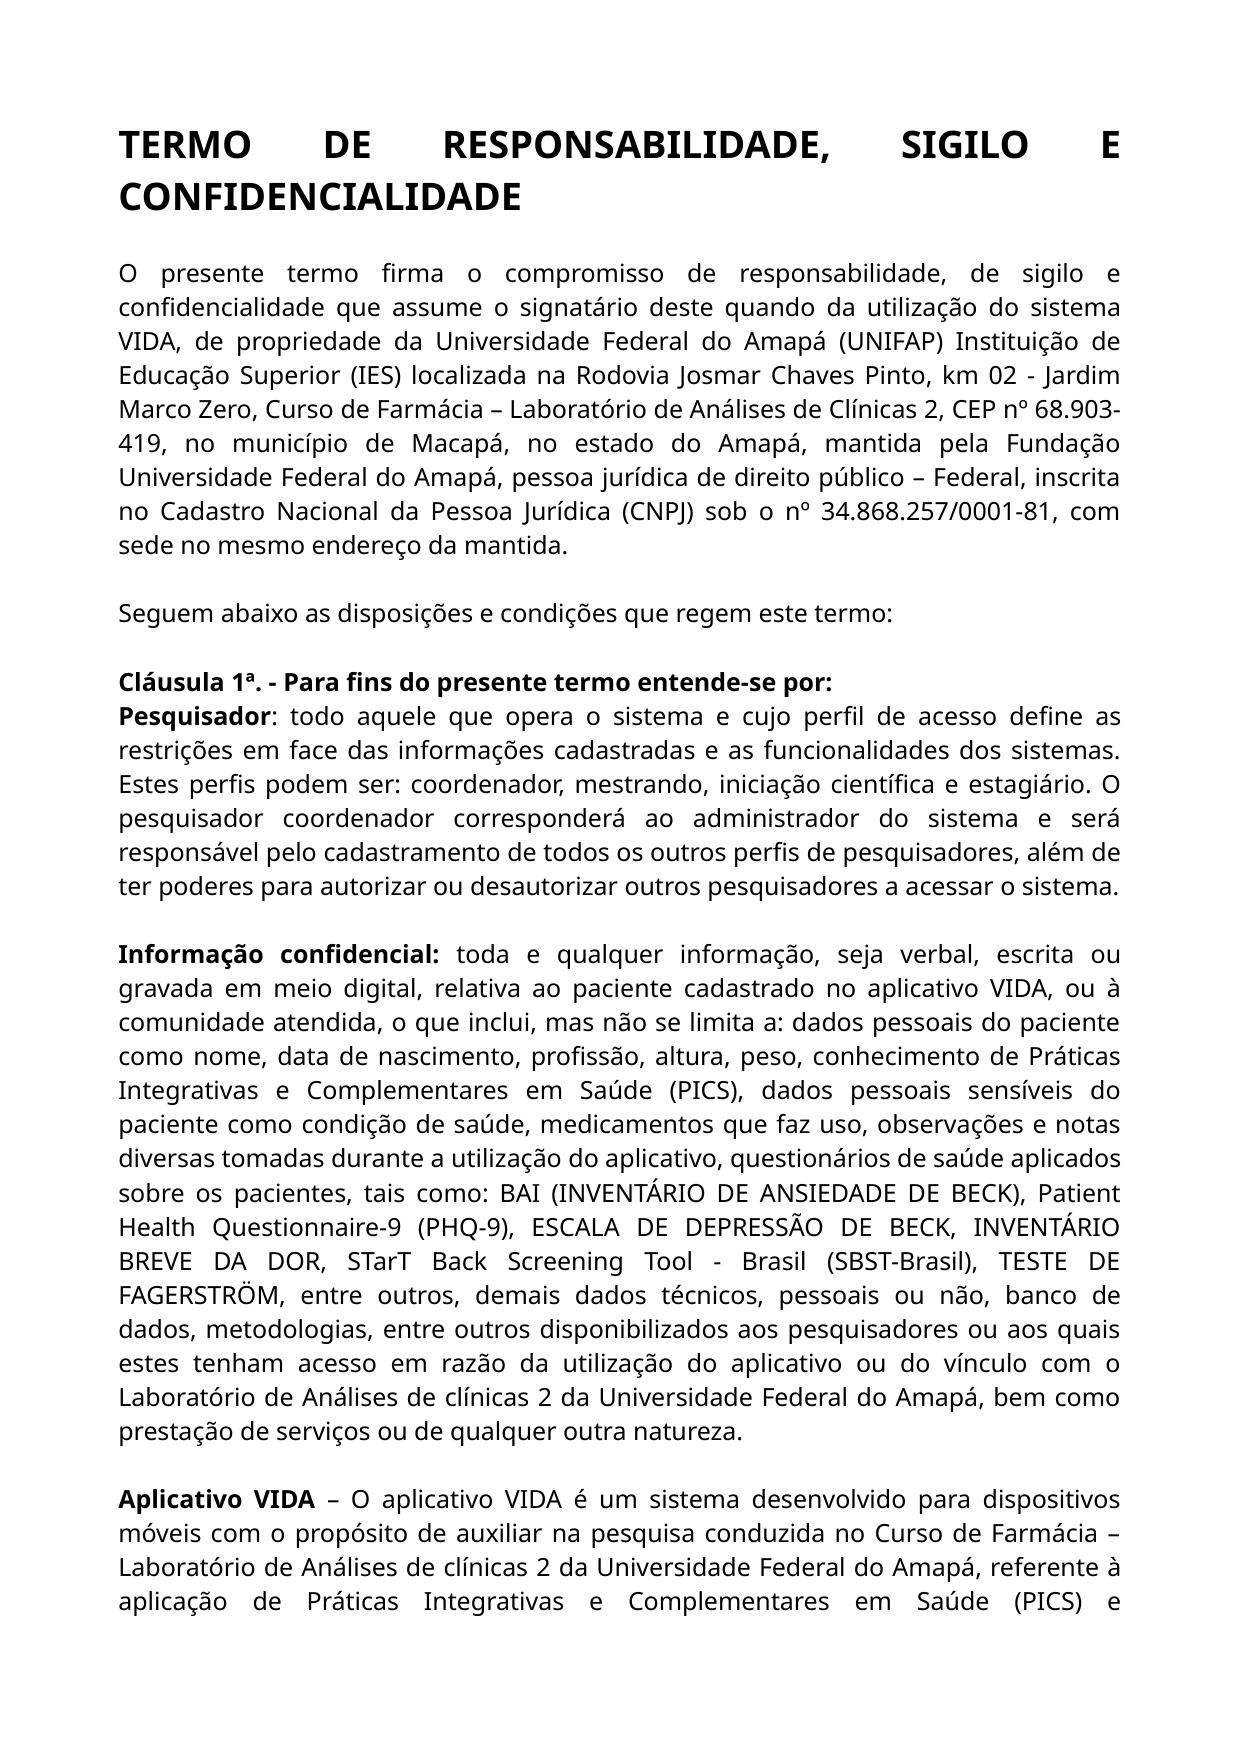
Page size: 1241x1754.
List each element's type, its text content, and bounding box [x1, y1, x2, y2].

text Informação confidencial: toda e qualquer informação, seja verbal, escrita ou gravada em meio digital, relativa ao paciente cadastrado no aplicativo VIDA, ou à comunidade atendida, o que inclui, mas não se limita a: dados pessoais do paciente como nome, data de nascimento, profissão, altura, peso, conhecimento de Práticas Integrativas e Complementares em Saúde (PICS), dados pessoais sensíveis do paciente como condição de saúde, medicamentos que faz uso, observações e notas diversas tomadas durante a utilização do aplicativo, questionários de saúde aplicados sobre os pacientes, tais como: BAI (INVENTÁRIO DE ANSIEDADE DE BECK), Patient Health Questionnaire-9 (PHQ-9), ESCALA DE DEPRESSÃO DE BECK, INVENTÁRIO BREVE DA DOR, STarT Back Screening Tool - Brasil (SBST-Brasil), TESTE DE FAGERSTRÖM, entre outros, demais dados técnicos, pessoais ou não, banco de dados, metodologias, entre outros disponibilizados aos pesquisadores ou aos quais estes tenham acesso em razão da utilização do aplicativo ou do vínculo com o Laboratório de Análises de clínicas 2 da Universidade Federal do Amapá, bem como prestação de serviços ou de qualquer outra natureza. [118, 937, 1122, 1448]
text O presente termo firma o compromisso de responsabilidade, de sigilo e confidencialidade que assume o signatário deste quando da utilização do sistema VIDA, de propriedade da Universidade Federal do Amapá (UNIFAP) Instituição de Educação Superior (IES) localizada na Rodovia Josmar Chaves Pinto, km 02 - Jardim Marco Zero, Curso de Farmácia – Laboratório de Análises de Clínicas 2, CEP nº 68.903-419, no município de Macapá, no estado do Amapá, mantida pela Fundação Universidade Federal do Amapá, pessoa jurídica de direito público – Federal, inscrita no Cadastro Nacional da Pessoa Jurídica (CNPJ) sob o nº 34.868.257/0001-81, com sede no mesmo endereço da mantida. [118, 256, 1122, 562]
text Pesquisador: todo aquele que opera o sistema e cujo perfil de acesso define as restrições em face das informações cadastradas e as funcionalidades dos sistemas. Estes perfis podem ser: coordenador, mestrando, iniciação científica e estagiário. O pesquisador coordenador corresponderá ao administrador do sistema e será responsável pelo cadastramento de todos os outros perfis de pesquisadores, além de ter poderes para autorizar ou desautorizar outros pesquisadores a acessar o sistema. [118, 698, 1122, 903]
text Cláusula 1ª. - Para fins do presente termo entende-se por: [118, 664, 1122, 698]
subtitle TERMO DE RESPONSABILIDADE, SIGILO E CONFIDENCIALIDADE [118, 118, 1122, 221]
text Aplicativo VIDA – O aplicativo VIDA é um sistema desenvolvido para dispositivos móveis com o propósito de auxiliar na pesquisa conduzida no Curso de Farmácia – Laboratório de Análises de clínicas 2 da Universidade Federal do Amapá, referente à aplicação de Práticas Integrativas e Complementares em Saúde (PICS) e [118, 1482, 1122, 1618]
text Seguem abaixo as disposições e condições que regem este termo: [118, 596, 1122, 630]
